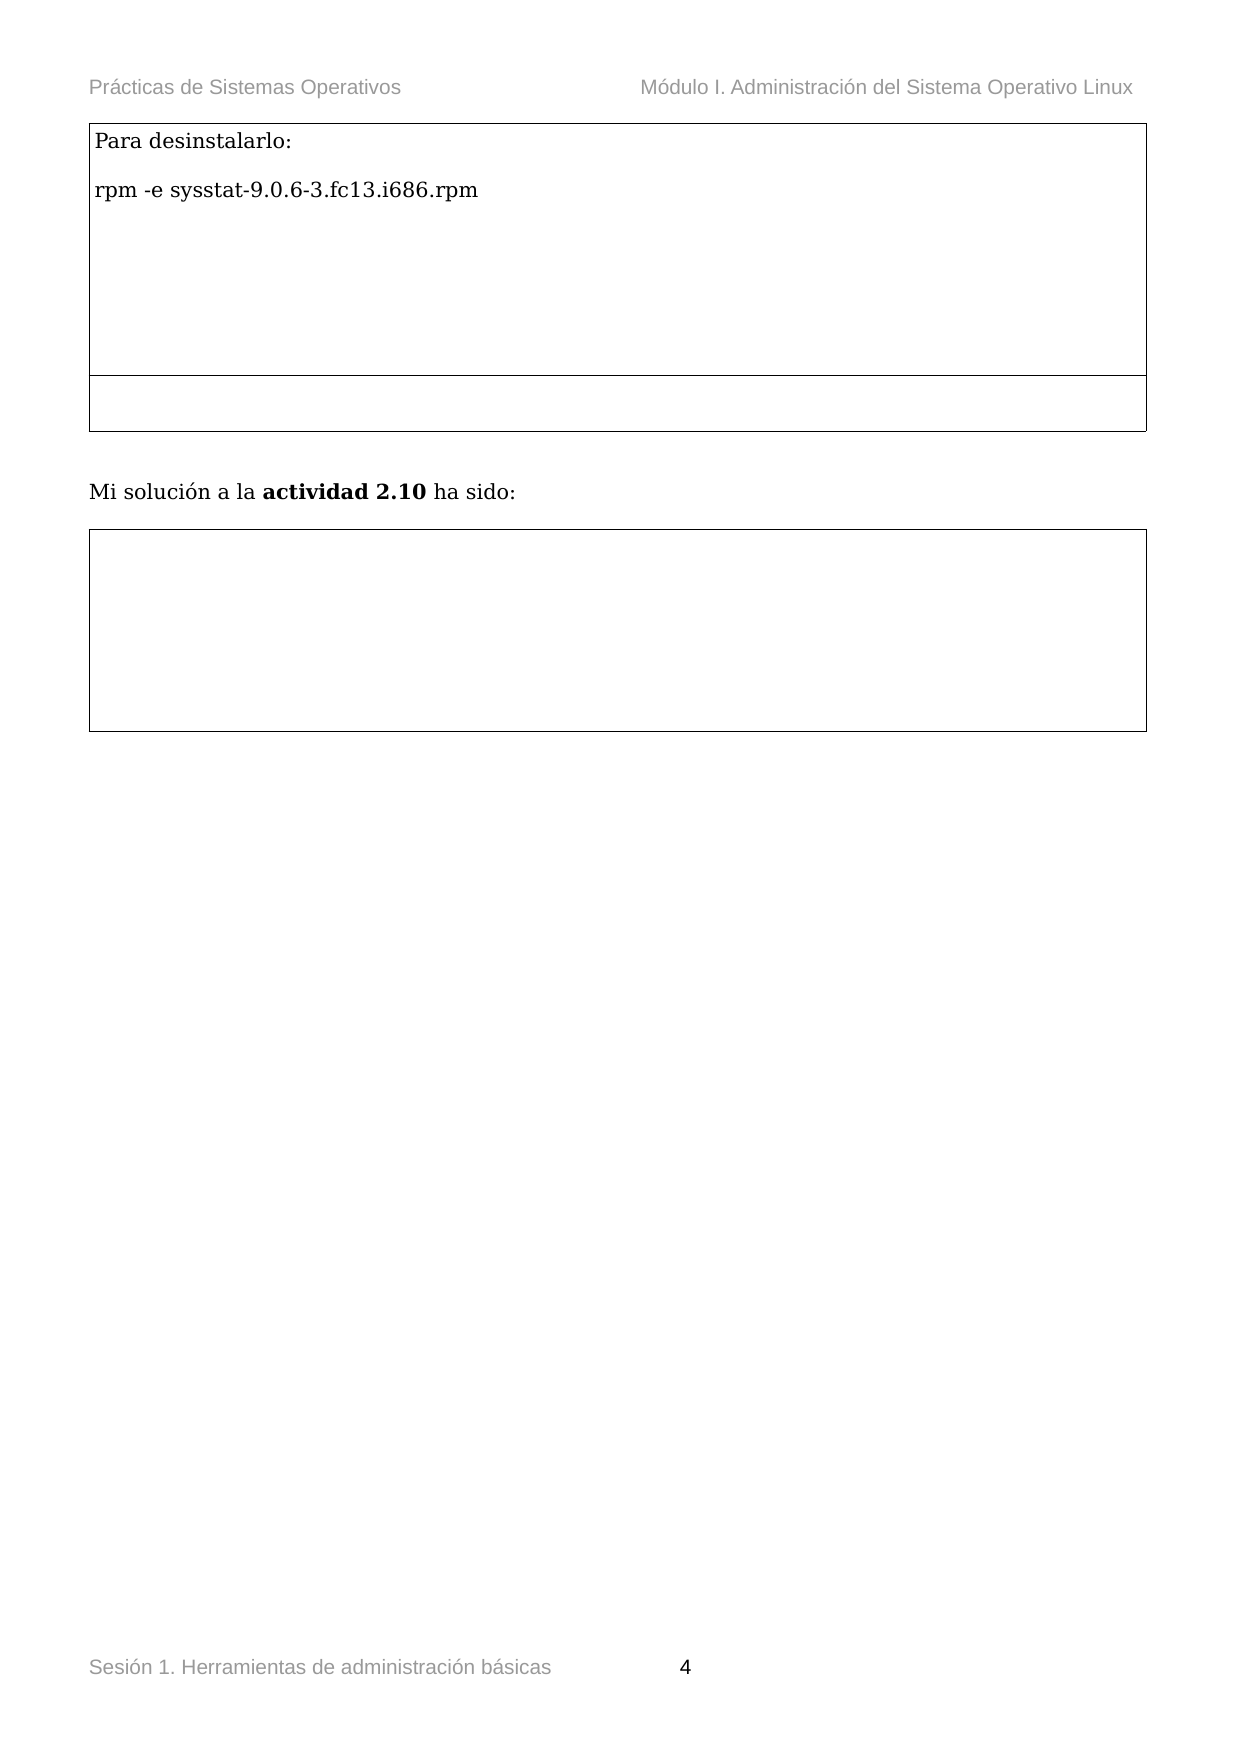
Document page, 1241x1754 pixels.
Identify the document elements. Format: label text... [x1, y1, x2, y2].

text Mi solución a la actividad 2.10 ha sido: [89, 480, 1146, 504]
table_cell [90, 376, 1146, 431]
table_header Para desinstalarlo: rpm -e sysstat-9.0.6-3.fc13.i686.rpm [90, 124, 1146, 374]
table_header [90, 530, 1146, 731]
